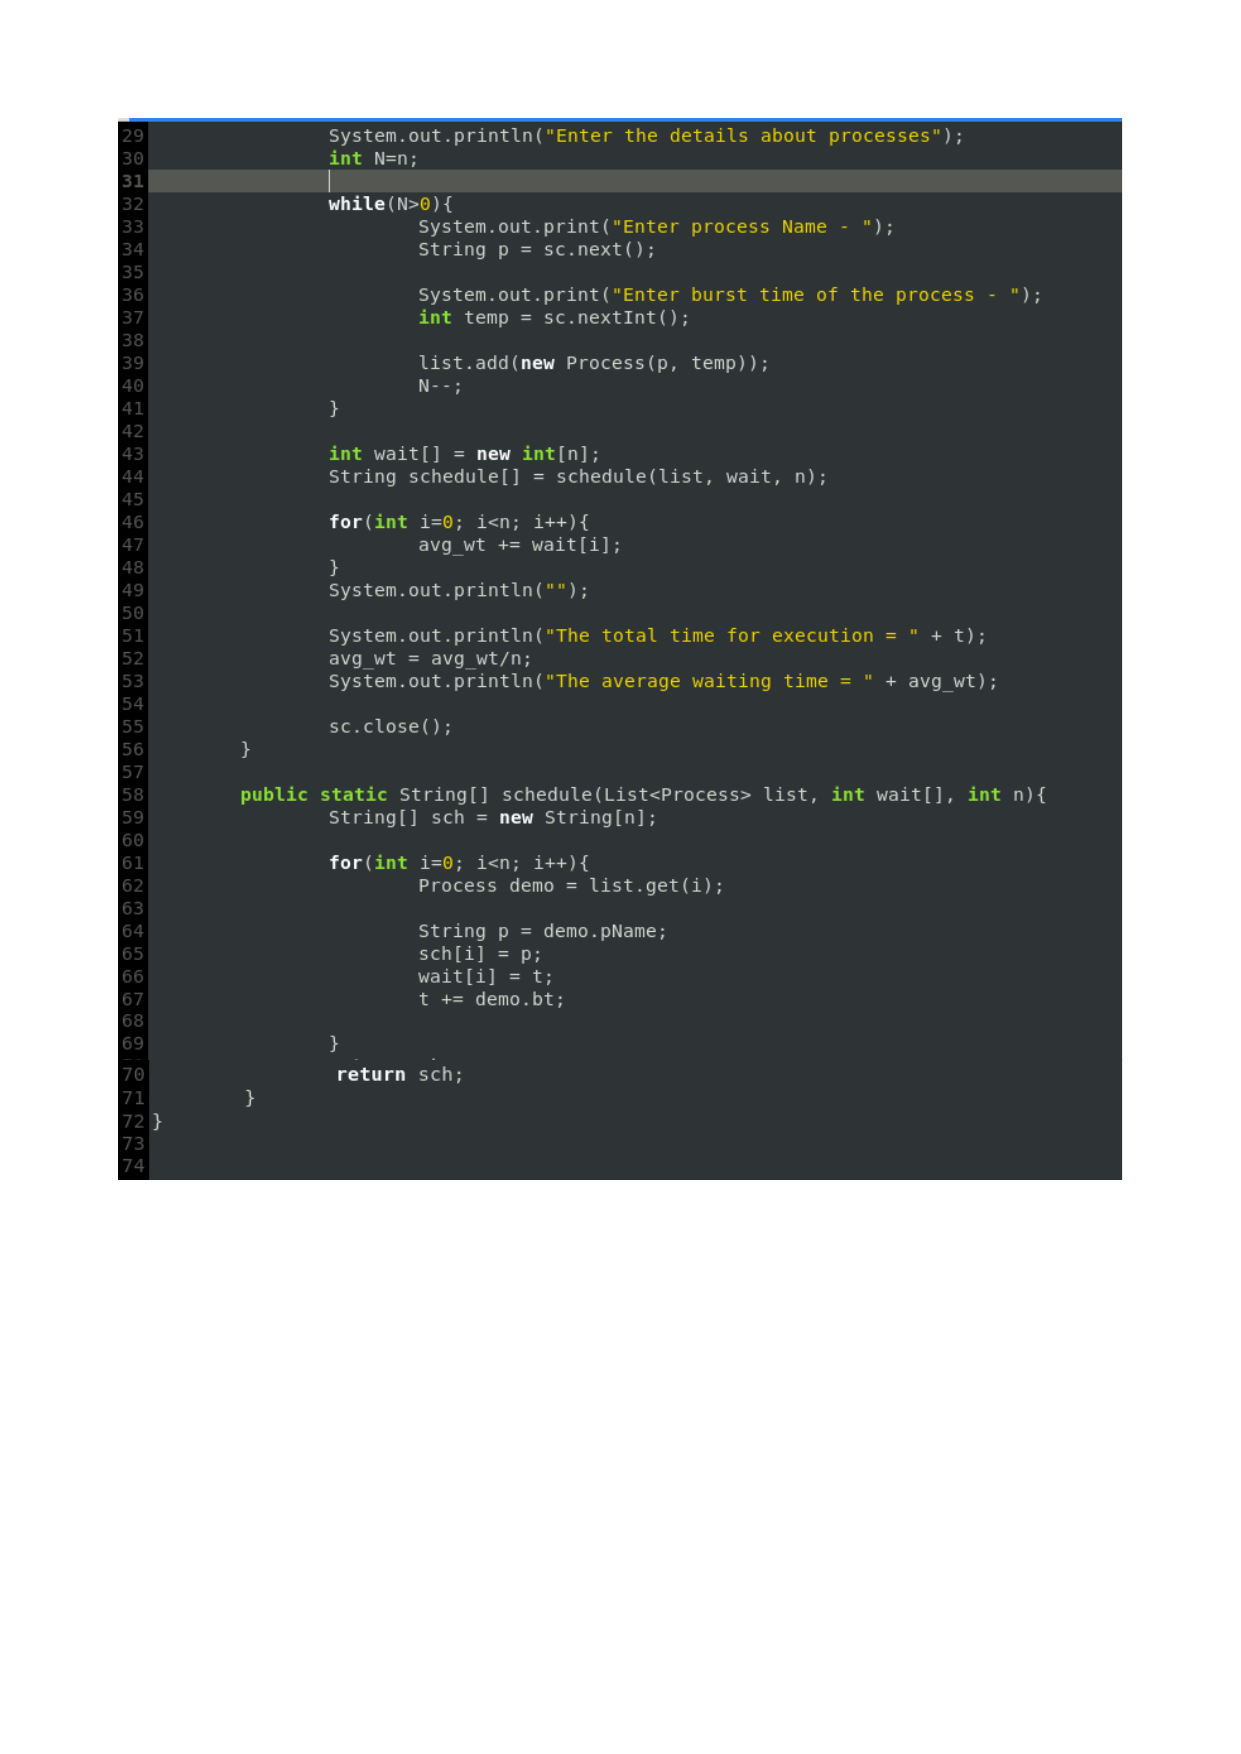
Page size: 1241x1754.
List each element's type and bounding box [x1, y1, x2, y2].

picture [118, 118, 1123, 1180]
